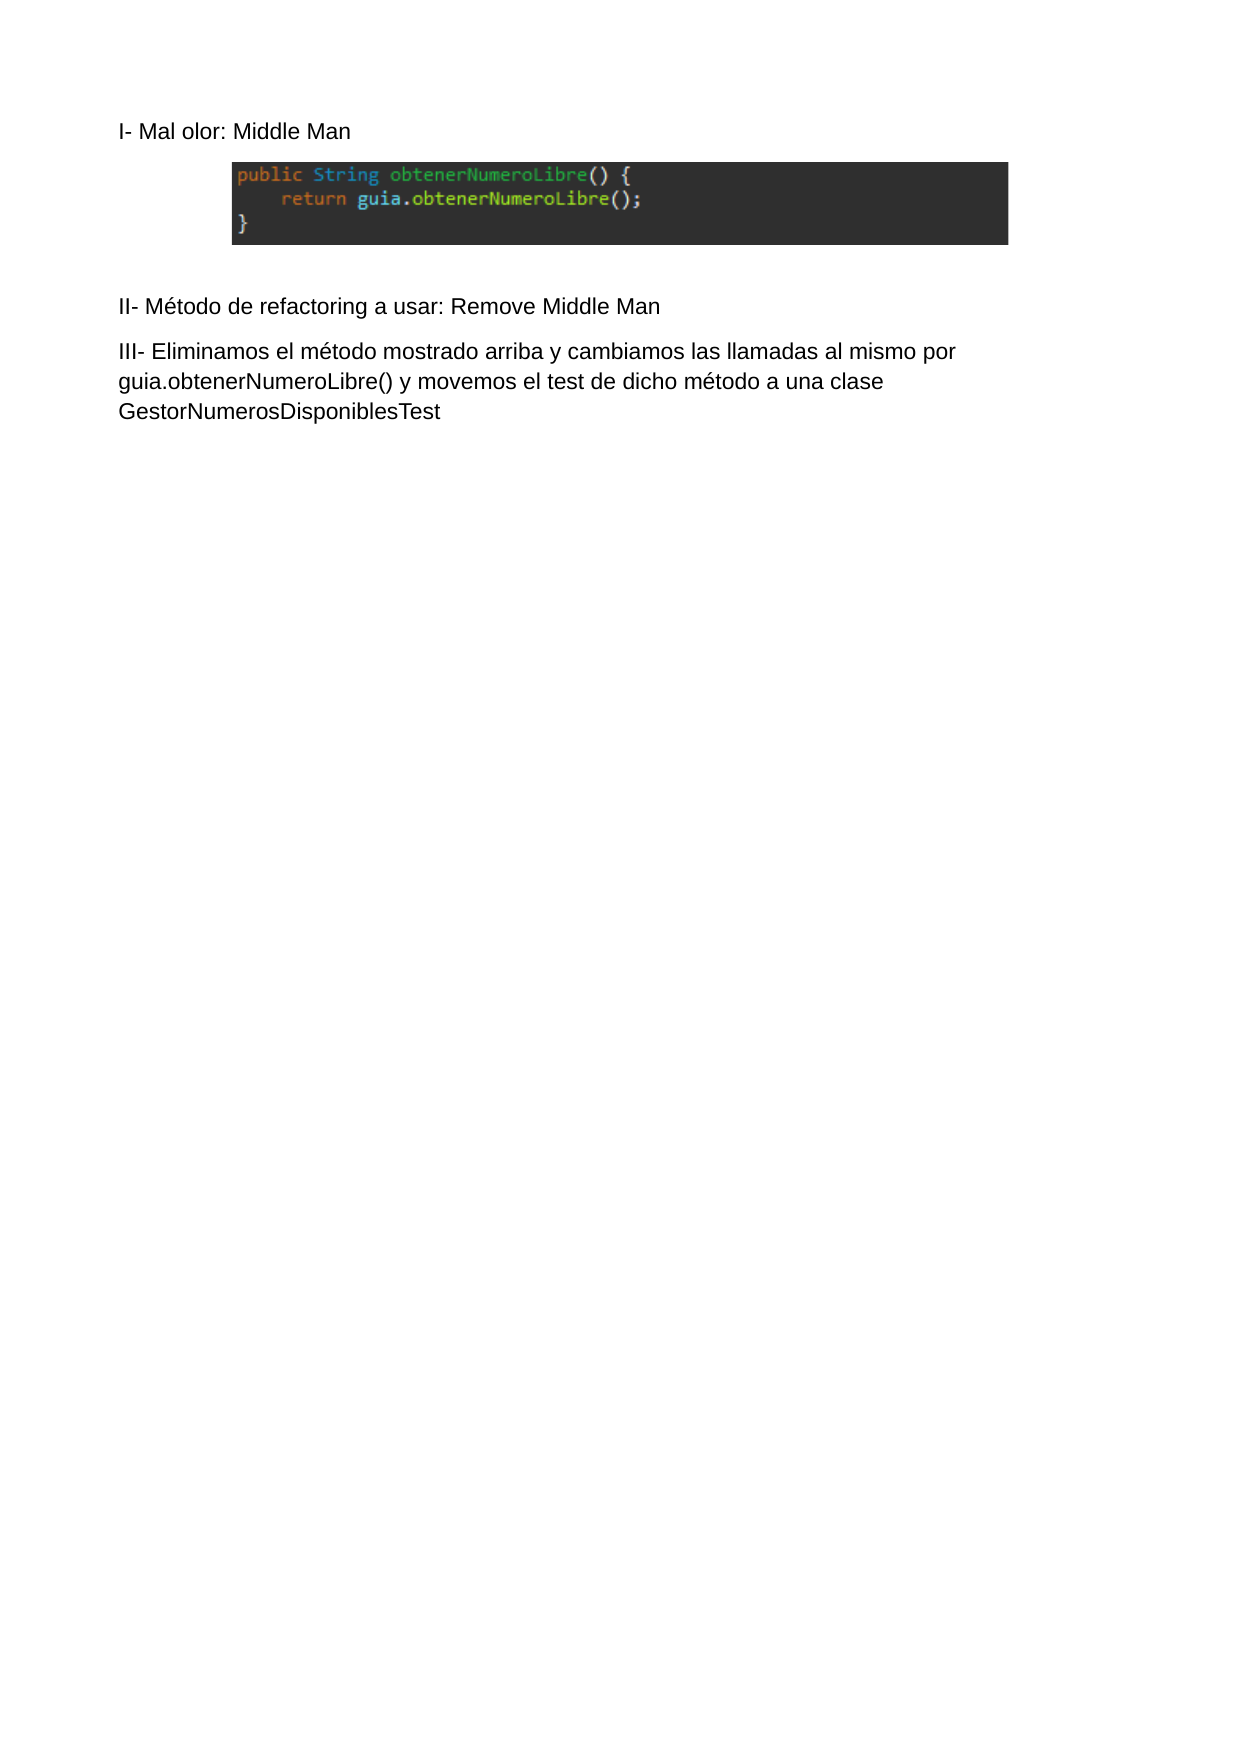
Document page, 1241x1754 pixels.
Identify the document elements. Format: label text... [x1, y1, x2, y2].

text I- Mal olor: Middle Man [118, 118, 1122, 144]
text II- Método de refactoring a usar: Remove Middle Man [118, 293, 1122, 319]
text III- Eliminamos el método mostrado arriba y cambiamos las llamadas al mismo por guia.obtenerNumeroLibre() y movemos el test de dicho método a una clase GestorNumerosDisponiblesTest [118, 338, 1122, 424]
picture [231, 162, 1009, 245]
